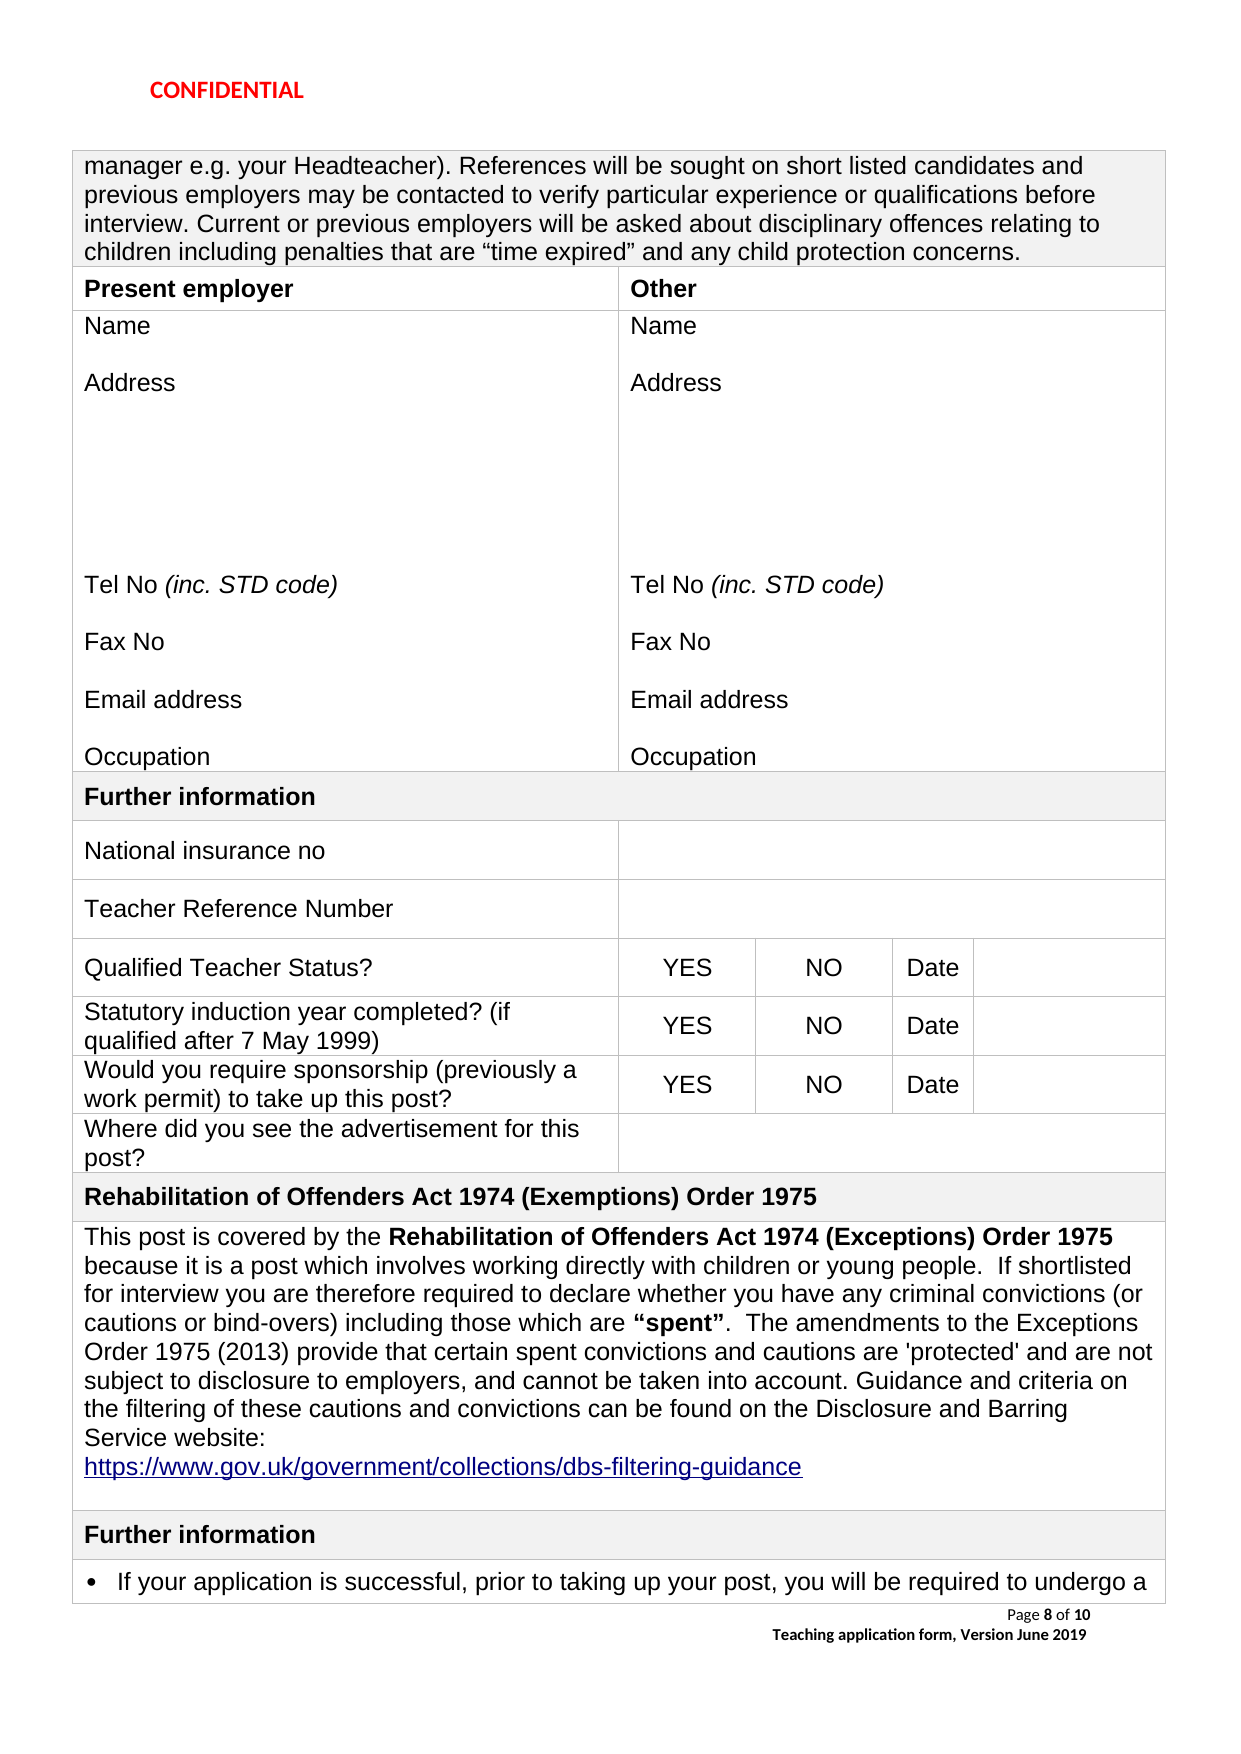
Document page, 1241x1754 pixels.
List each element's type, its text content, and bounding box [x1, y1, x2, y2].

table_cell Name Address Tel No (inc. STD code) Fax No Email address Occupation [619, 311, 1165, 771]
table_cell [619, 1114, 1165, 1172]
table_cell Date [893, 939, 973, 996]
table_cell YES [619, 939, 755, 996]
table_cell NO [756, 939, 892, 996]
table_cell National insurance no [73, 821, 618, 879]
table_cell NO [756, 997, 892, 1054]
table_cell [974, 1056, 1165, 1113]
table_cell [974, 997, 1165, 1054]
table_cell Date [893, 1056, 973, 1113]
table_cell [619, 821, 1165, 879]
table_cell [974, 939, 1165, 996]
table_cell [619, 880, 1165, 937]
table_cell Further information [73, 1511, 1165, 1559]
table_cell Date [893, 997, 973, 1054]
table_header manager e.g. your Headteacher). References will be sought on short listed candidates and previous employers may be contacted to verify particular experience or qualifications before interview. Current or previous employers will be asked about disciplinary offences relating to children including penalties that are “time expired” and any child protection concerns. [73, 151, 1165, 266]
table_cell Where did you see the advertisement for this post? [73, 1114, 618, 1172]
table_cell NO [756, 1056, 892, 1113]
table_cell Name Address Tel No (inc. STD code) Fax No Email address Occupation [73, 311, 618, 771]
table_cell Further information [73, 772, 1165, 820]
table_cell Rehabilitation of Offenders Act 1974 (Exemptions) Order 1975 [73, 1173, 1165, 1221]
table_cell Statutory induction year completed? (if qualified after 7 May 1999) [73, 997, 618, 1054]
table_cell If your application is successful, prior to taking up your post, you will be required to undergo a [73, 1560, 1165, 1603]
table_cell Other [619, 267, 1165, 310]
table_cell Present employer [73, 267, 618, 310]
table_cell YES [619, 997, 755, 1054]
table_cell YES [619, 1056, 755, 1113]
table_cell Qualified Teacher Status? [73, 939, 618, 996]
table_cell Teacher Reference Number [73, 880, 618, 937]
table_cell Would you require sponsorship (previously a work permit) to take up this post? [73, 1056, 618, 1113]
table_cell This post is covered by the Rehabilitation of Offenders Act 1974 (Exceptions) Order 1975 because it is a post which involves working directly with children or young people. If shortlisted for interview you are therefore required to declare whether you have any criminal convictions (or cautions or bind-overs) including those which are “spent”. The amendments to the Exceptions Order 1975 (2013) provide that certain spent convictions and cautions are 'protected' and are not subject to disclosure to employers, and cannot be taken into account. Guidance and criteria on the filtering of these cautions and convictions can be found on the Disclosure and Barring Service website: https://www.gov.uk/government/collections/dbs-filtering-guidance [73, 1222, 1165, 1509]
